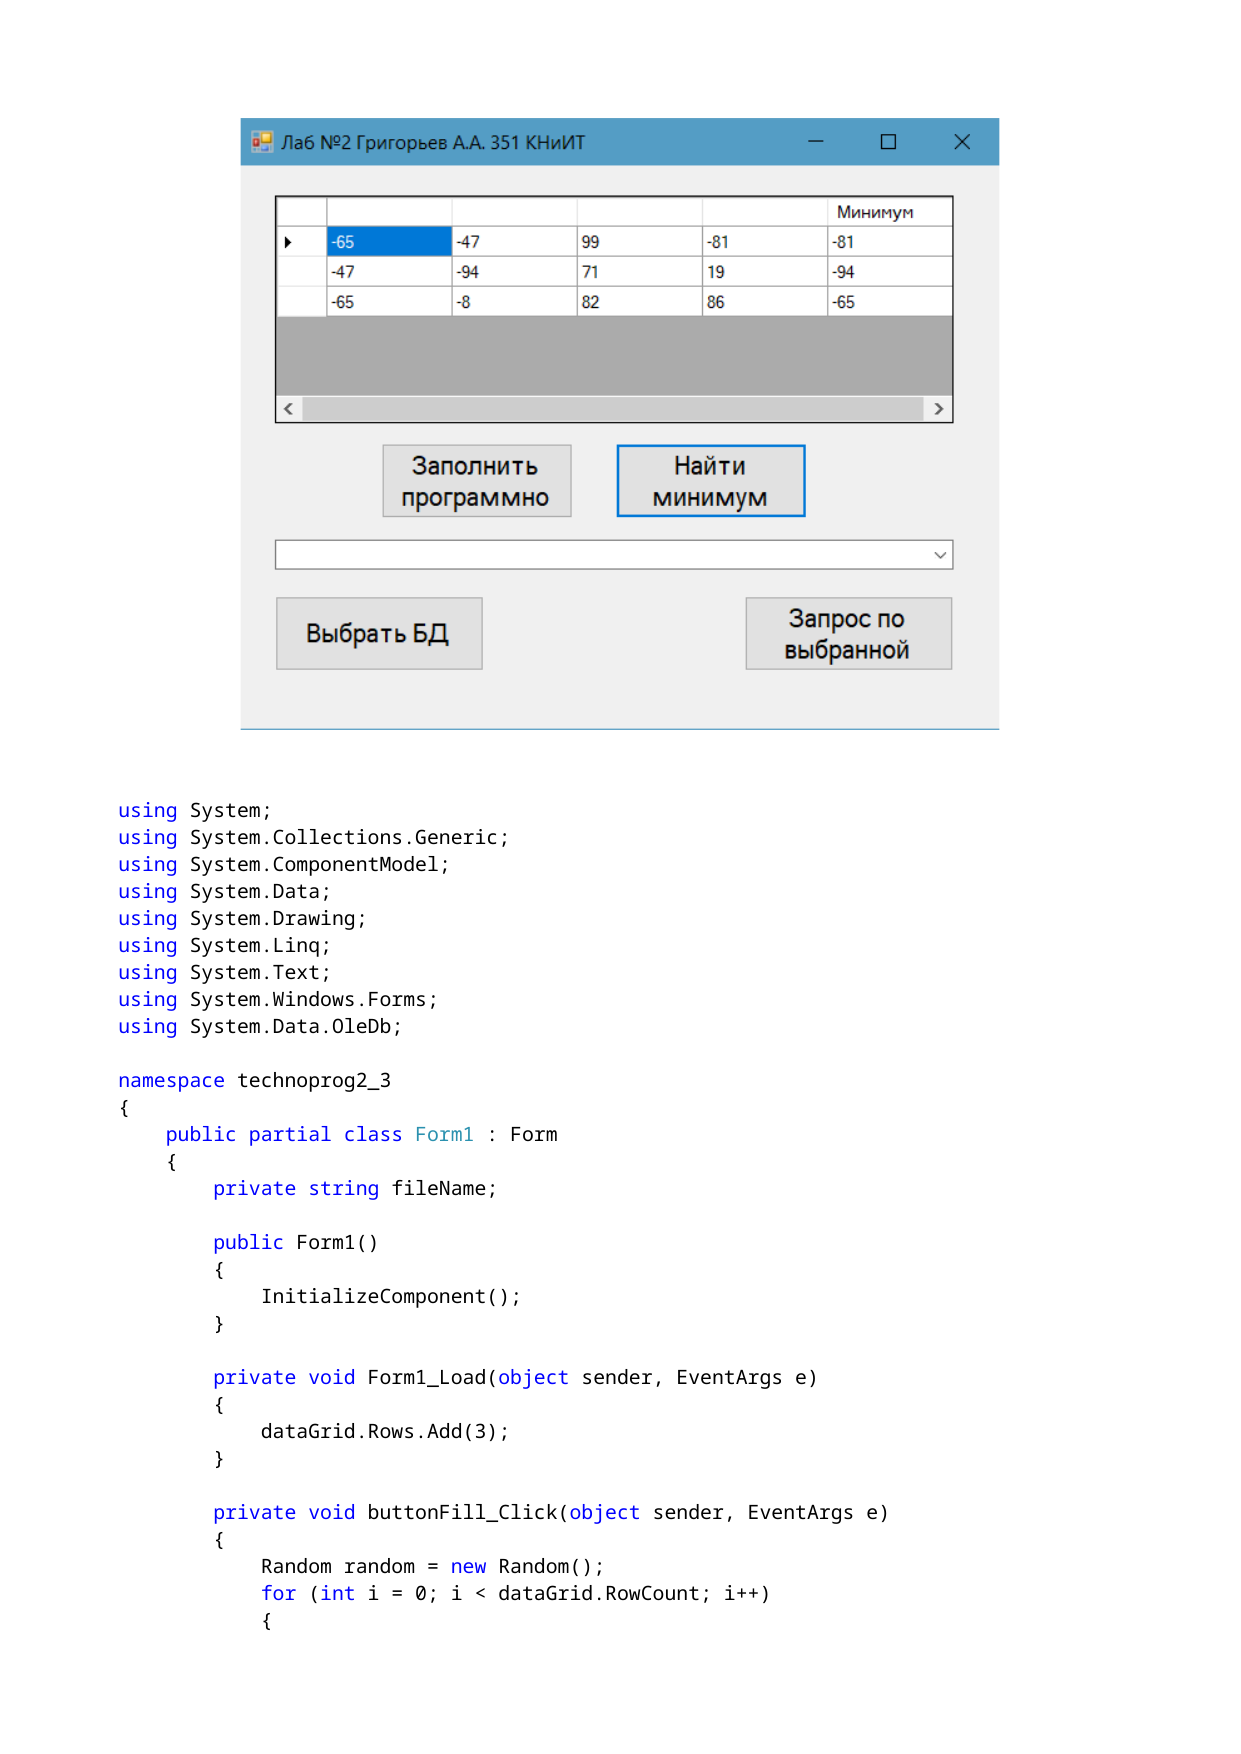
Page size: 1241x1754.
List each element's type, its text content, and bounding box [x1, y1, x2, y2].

text using System.Linq; [118, 931, 1122, 958]
text using System.Drawing; [118, 904, 1122, 931]
text InitializeComponent(); [118, 1282, 1122, 1309]
text using System.Collections.Generic; [118, 823, 1122, 850]
text using System; [118, 796, 1122, 823]
text using System.Data.OleDb; [118, 1012, 1122, 1039]
text public partial class Form1 : Form [118, 1120, 1122, 1147]
text { [118, 1147, 1122, 1174]
text using System.Windows.Forms; [118, 985, 1122, 1012]
text { [118, 1255, 1122, 1282]
text public Form1() [118, 1228, 1122, 1255]
text { [118, 1525, 1122, 1552]
text private string fileName; [118, 1174, 1122, 1201]
text namespace technoprog2_3 [118, 1066, 1122, 1093]
text using System.ComponentModel; [118, 850, 1122, 877]
text } [118, 1444, 1122, 1471]
text using System.Data; [118, 877, 1122, 904]
text { [118, 1606, 1122, 1633]
text private void Form1_Load(object sender, EventArgs e) [118, 1363, 1122, 1390]
text dataGrid.Rows.Add(3); [118, 1417, 1122, 1444]
text using System.Text; [118, 958, 1122, 985]
text { [118, 1093, 1122, 1120]
text Random random = new Random(); [118, 1552, 1122, 1579]
text { [118, 1390, 1122, 1417]
text private void buttonFill_Click(object sender, EventArgs e) [118, 1498, 1122, 1525]
text } [118, 1309, 1122, 1336]
picture [240, 118, 1000, 730]
text for (int i = 0; i < dataGrid.RowCount; i++) [118, 1579, 1122, 1606]
